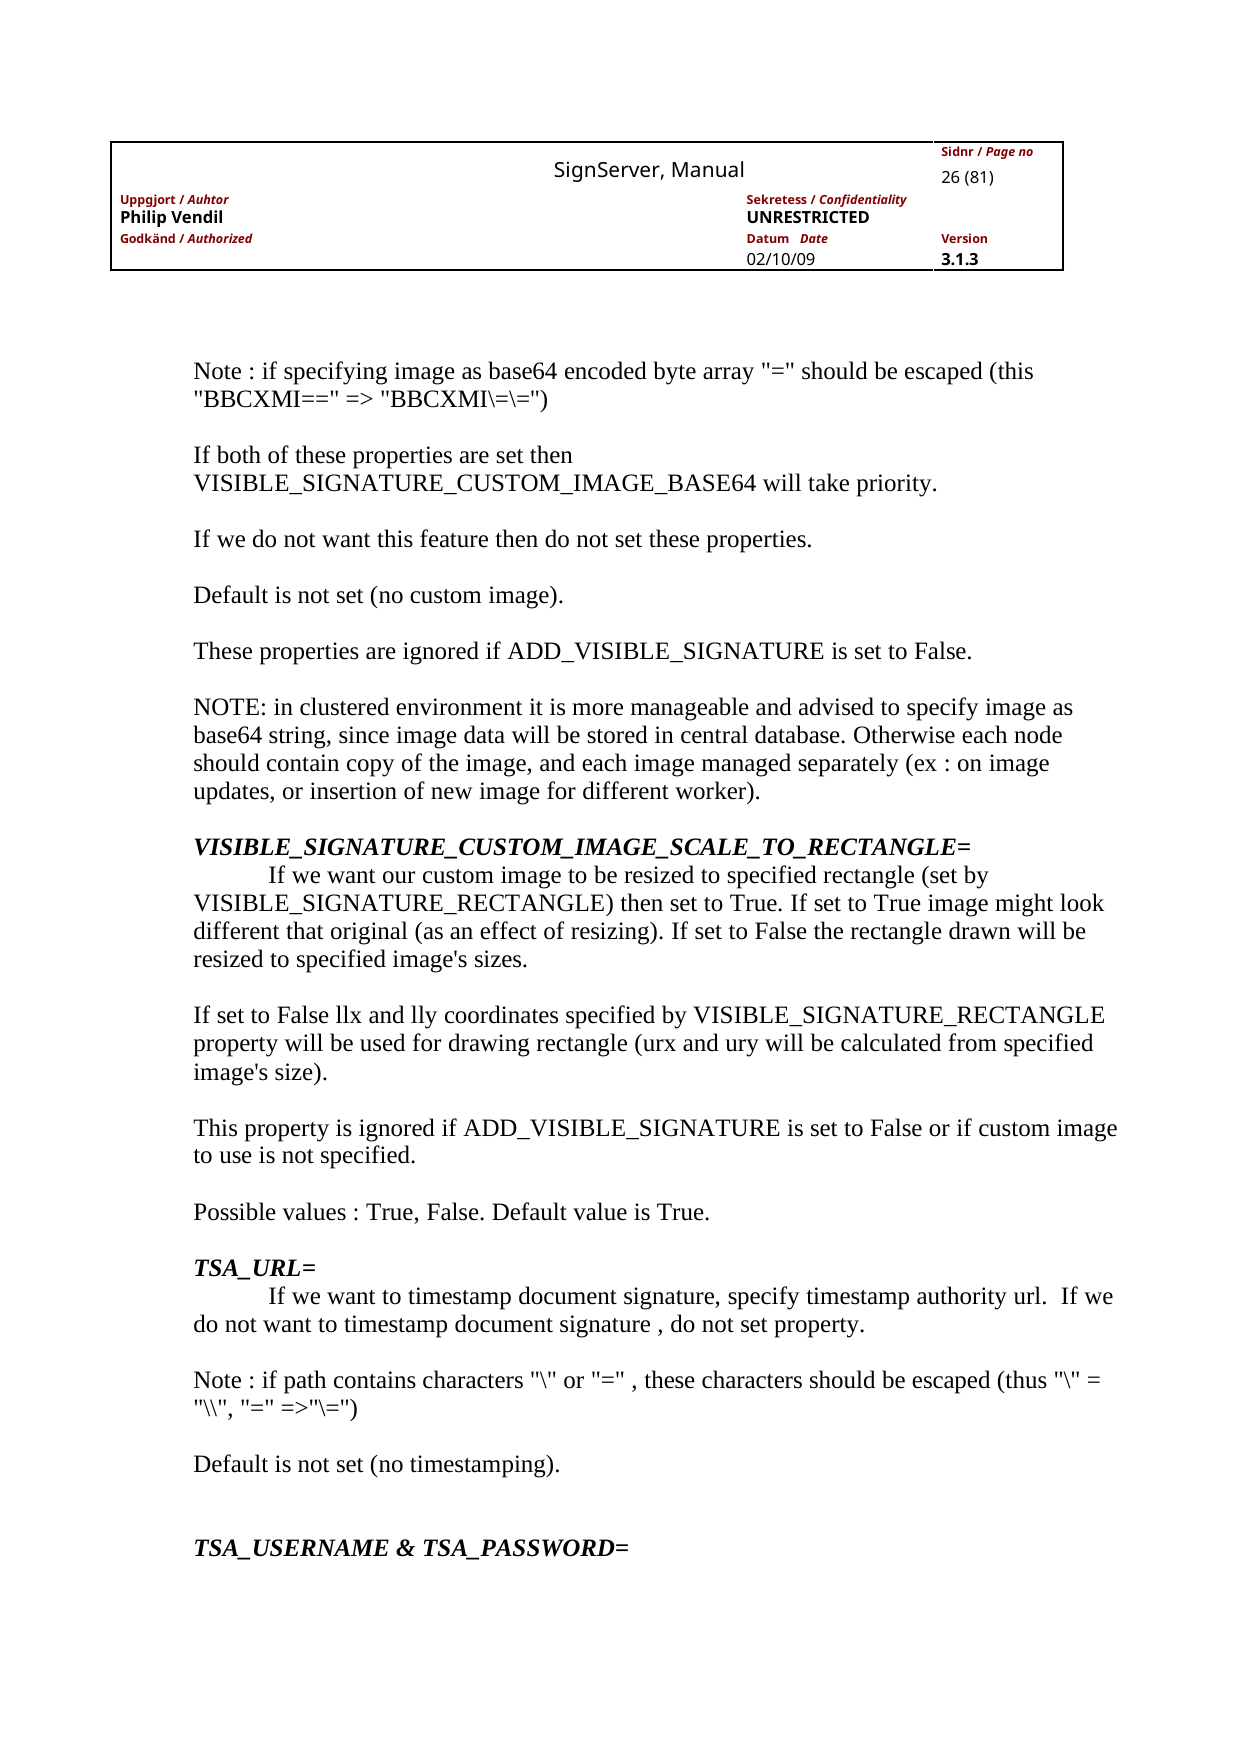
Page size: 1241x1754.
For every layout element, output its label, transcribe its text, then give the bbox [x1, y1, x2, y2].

text Note : if path contains characters "\" or "=" , these characters should be escaped (thus "\" = "\\", "=" =>"\=") [193, 1366, 1122, 1422]
text If we want to timestamp document signature, specify timestamp authority url. If we do not want to timestamp document signature , do not set property. [193, 1282, 1122, 1338]
text VISIBLE_SIGNATURE_CUSTOM_IMAGE_SCALE_TO_RECTANGLE= [193, 833, 1122, 861]
text If we do not want this feature then do not set these properties. [193, 525, 1122, 553]
text Default is not set (no custom image). [193, 581, 1122, 609]
text This property is ignored if ADD_VISIBLE_SIGNATURE is set to False or if custom image to use is not specified. [193, 1113, 1122, 1169]
text Default is not set (no timestamping). [193, 1450, 1122, 1478]
text If we want our custom image to be resized to specified rectangle (set by VISIBLE_SIGNATURE_RECTANGLE) then set to True. If set to True image might look different that original (as an effect of resizing). If set to False the rectangle drawn will be resized to specified image's sizes. [193, 861, 1122, 973]
text Possible values : True, False. Default value is True. [193, 1197, 1122, 1226]
text If set to False llx and lly coordinates specified by VISIBLE_SIGNATURE_RECTANGLE property will be used for drawing rectangle (urx and ury will be calculated from specified image's size). [193, 1001, 1122, 1085]
text TSA_USERNAME & TSA_PASSWORD= [118, 1534, 1122, 1562]
text Note : if specifying image as base64 encoded byte array "=" should be escaped (this "BBCXMI==" => "BBCXMI\=\=") [193, 357, 1122, 413]
text NOTE: in clustered environment it is more manageable and advised to specify image as base64 string, since image data will be stored in central database. Otherwise each node should contain copy of the image, and each image managed separately (ex : on image updates, or insertion of new image for different worker). [193, 693, 1122, 805]
text These properties are ignored if ADD_VISIBLE_SIGNATURE is set to False. [193, 637, 1122, 665]
text If both of these properties are set then VISIBLE_SIGNATURE_CUSTOM_IMAGE_BASE64 will take priority. [193, 441, 1122, 497]
text TSA_URL= [193, 1253, 1122, 1282]
